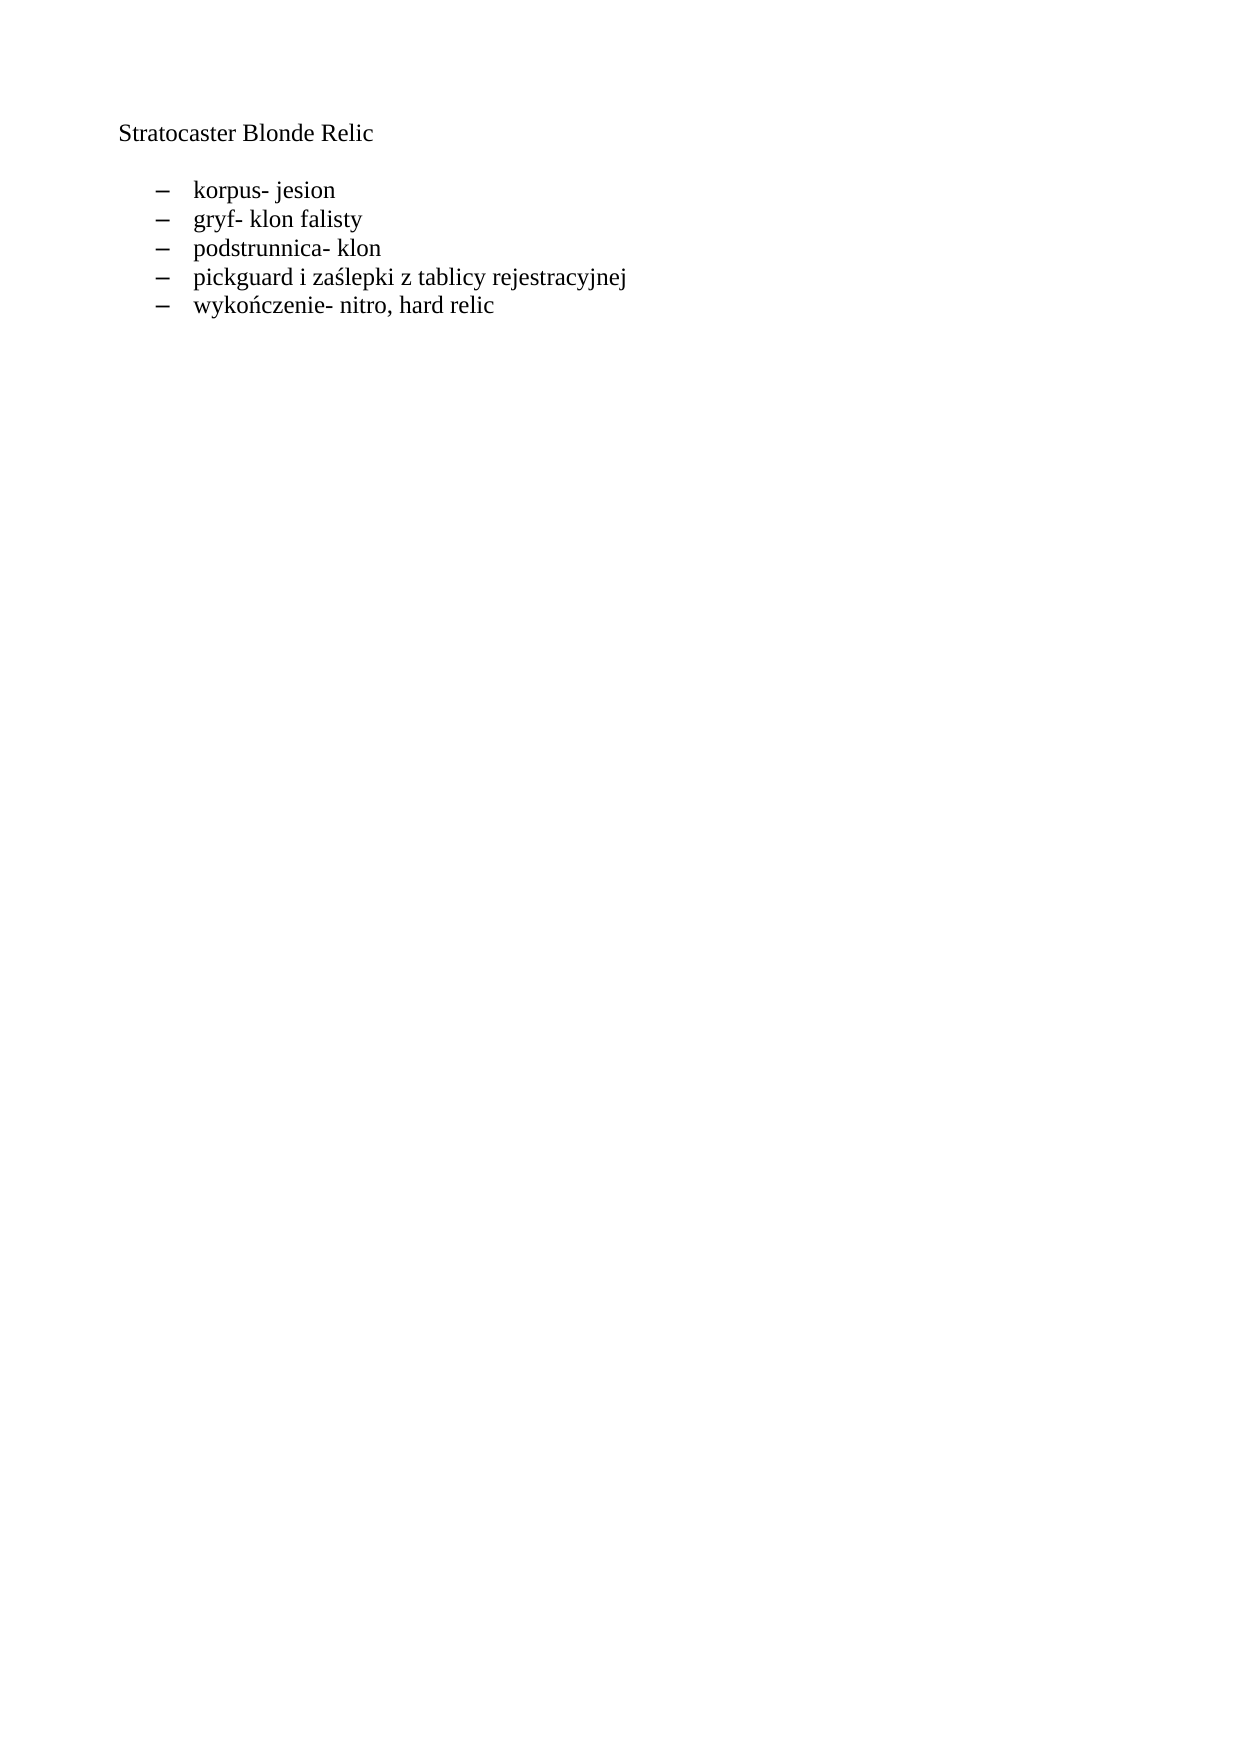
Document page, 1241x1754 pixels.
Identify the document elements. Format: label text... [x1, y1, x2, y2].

list gryf- klon falisty [156, 204, 1122, 233]
list wykończenie- nitro, hard relic [156, 291, 1122, 319]
list podstrunnica- klon [156, 233, 1122, 262]
text Stratocaster Blonde Relic [118, 118, 1122, 147]
list korpus- jesion [156, 176, 1122, 204]
list pickguard i zaślepki z tablicy rejestracyjnej [156, 262, 1122, 291]
